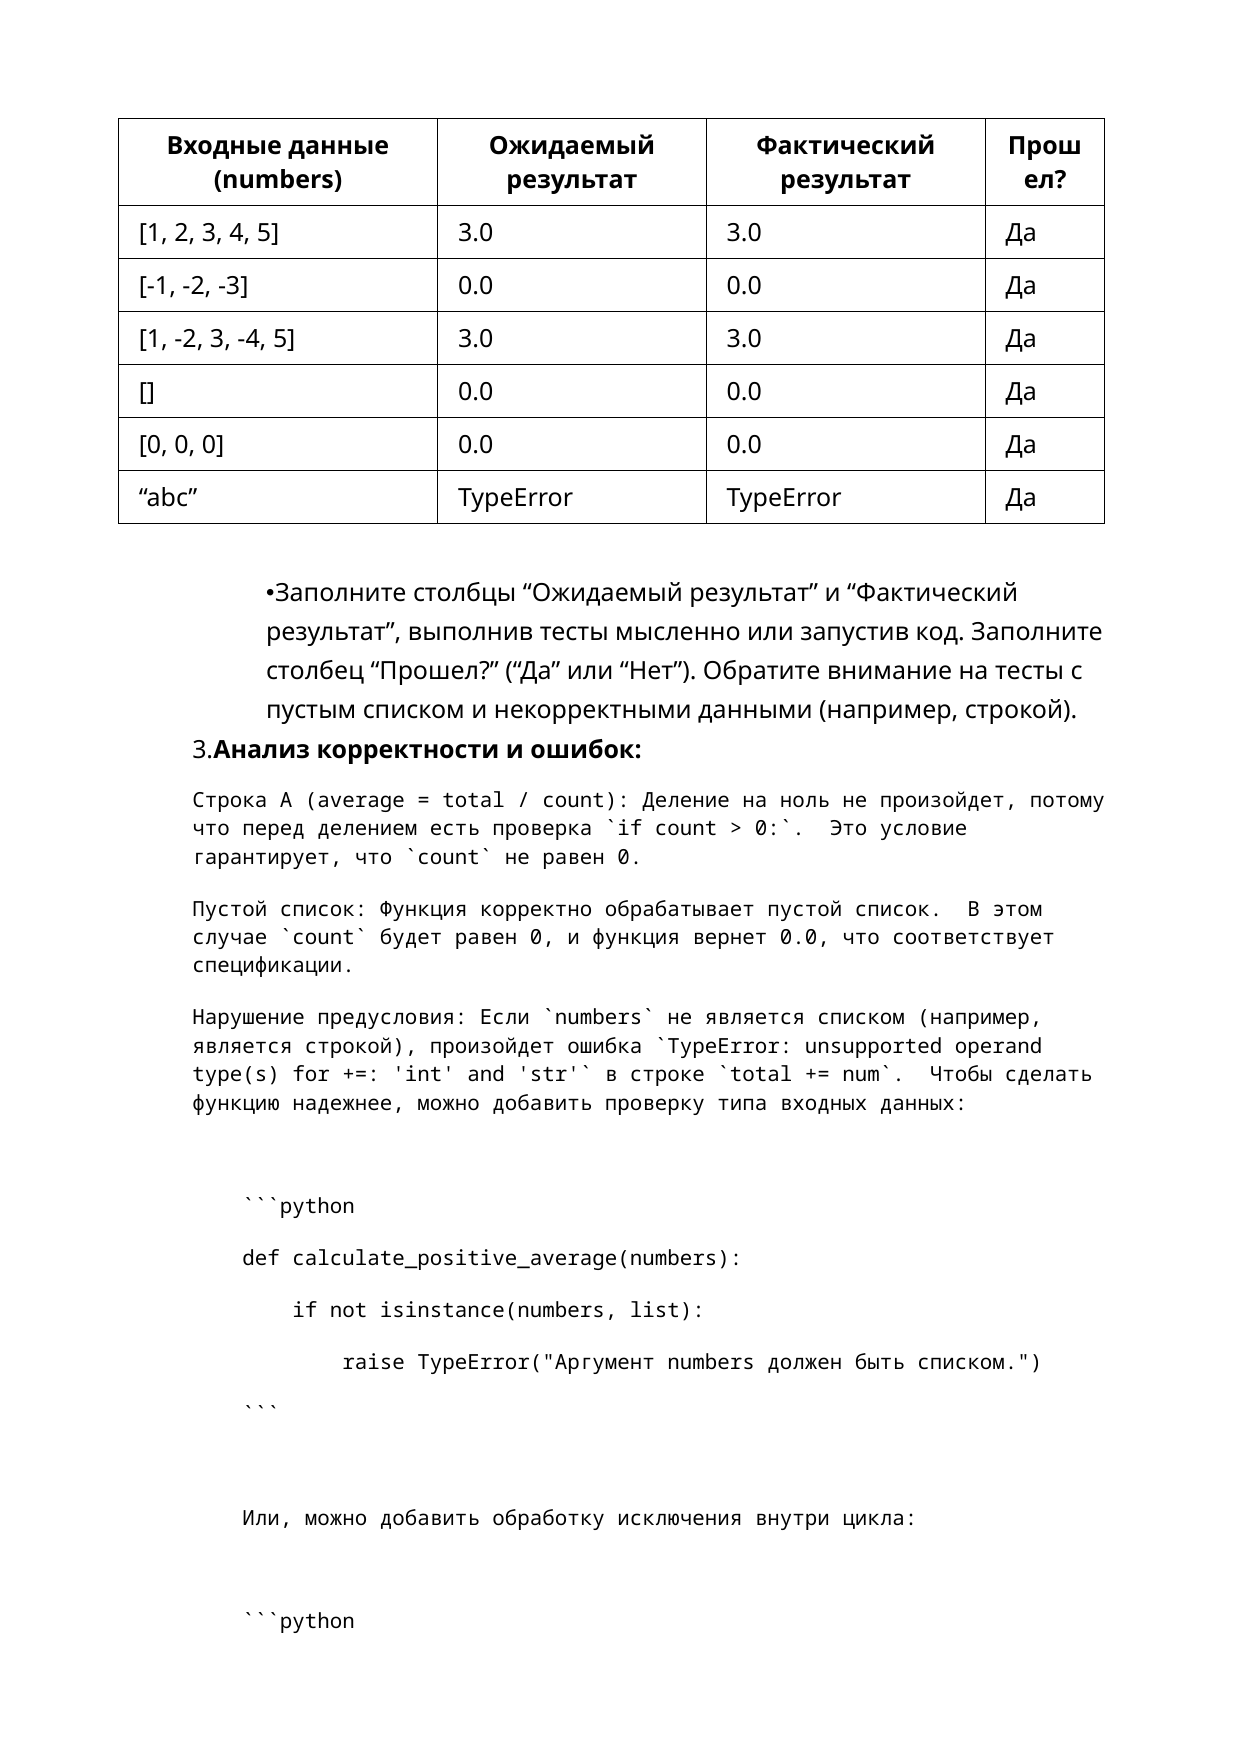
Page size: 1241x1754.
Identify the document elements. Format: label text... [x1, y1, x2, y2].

table_cell Да [986, 312, 1104, 364]
table_header Фактический результат [707, 119, 985, 205]
list Анализ корректности и ошибок: [118, 731, 1122, 765]
table_cell Да [986, 206, 1104, 258]
list Заполните столбцы “Ожидаемый результат” и “Фактический результат”, выполнив тесты мысленно или запустив код. Заполните столбец “Прошел?” (“Да” или “Нет”). Обратите внимание на тесты с пустым списком и некорректными данными (например, строкой). [118, 574, 1122, 726]
table_header Входные данные (numbers) [119, 119, 437, 205]
table_cell 0.0 [707, 259, 985, 311]
table_cell Да [986, 259, 1104, 311]
table_cell 0.0 [438, 259, 706, 311]
table_header Прошел? [986, 119, 1104, 205]
table_cell TypeError [707, 471, 985, 523]
table_cell 0.0 [707, 365, 985, 417]
table_cell [1, 2, 3, 4, 5] [119, 206, 437, 258]
table_header Ожидаемый результат [438, 119, 706, 205]
list ``` [118, 1399, 1122, 1427]
table_cell [] [119, 365, 437, 417]
table_cell 0.0 [438, 365, 706, 417]
table_cell 0.0 [707, 418, 985, 470]
list ```python [118, 1192, 1122, 1220]
table_cell “abc” [119, 471, 437, 523]
list Пустой список: Функция корректно обрабатывает пустой список. В этом случае `count` будет равен 0, и функция вернет 0.0, что соответствует спецификации. [118, 894, 1122, 979]
table_cell [0, 0, 0] [119, 418, 437, 470]
list def calculate_positive_average(numbers): [118, 1243, 1122, 1272]
list if not isinstance(numbers, list): [118, 1295, 1122, 1324]
table_cell 3.0 [438, 312, 706, 364]
table_cell Да [986, 365, 1104, 417]
table_cell [1, -2, 3, -4, 5] [119, 312, 437, 364]
list Нарушение предусловия: Если `numbers` не является списком (например, является строкой), произойдет ошибка `TypeError: unsupported operand type(s) for +=: 'int' and 'str'` в строке `total += num`. Чтобы сделать функцию надежнее, можно добавить проверку типа входных данных: [118, 1002, 1122, 1116]
table_cell Да [986, 418, 1104, 470]
table_cell 3.0 [707, 312, 985, 364]
table_cell [-1, -2, -3] [119, 259, 437, 311]
table_cell TypeError [438, 471, 706, 523]
table_cell 3.0 [707, 206, 985, 258]
table_cell 3.0 [438, 206, 706, 258]
table_cell Да [986, 471, 1104, 523]
list ```python [118, 1607, 1122, 1635]
list Или, можно добавить обработку исключения внутри цикла: [118, 1503, 1122, 1531]
table_cell 0.0 [438, 418, 706, 470]
list Строка A (average = total / count): Деление на ноль не произойдет, потому что перед делением есть проверка `if count > 0:`. Это условие гарантирует, что `count` не равен 0. [118, 785, 1122, 870]
list raise TypeError("Аргумент numbers должен быть списком.") [118, 1347, 1122, 1376]
